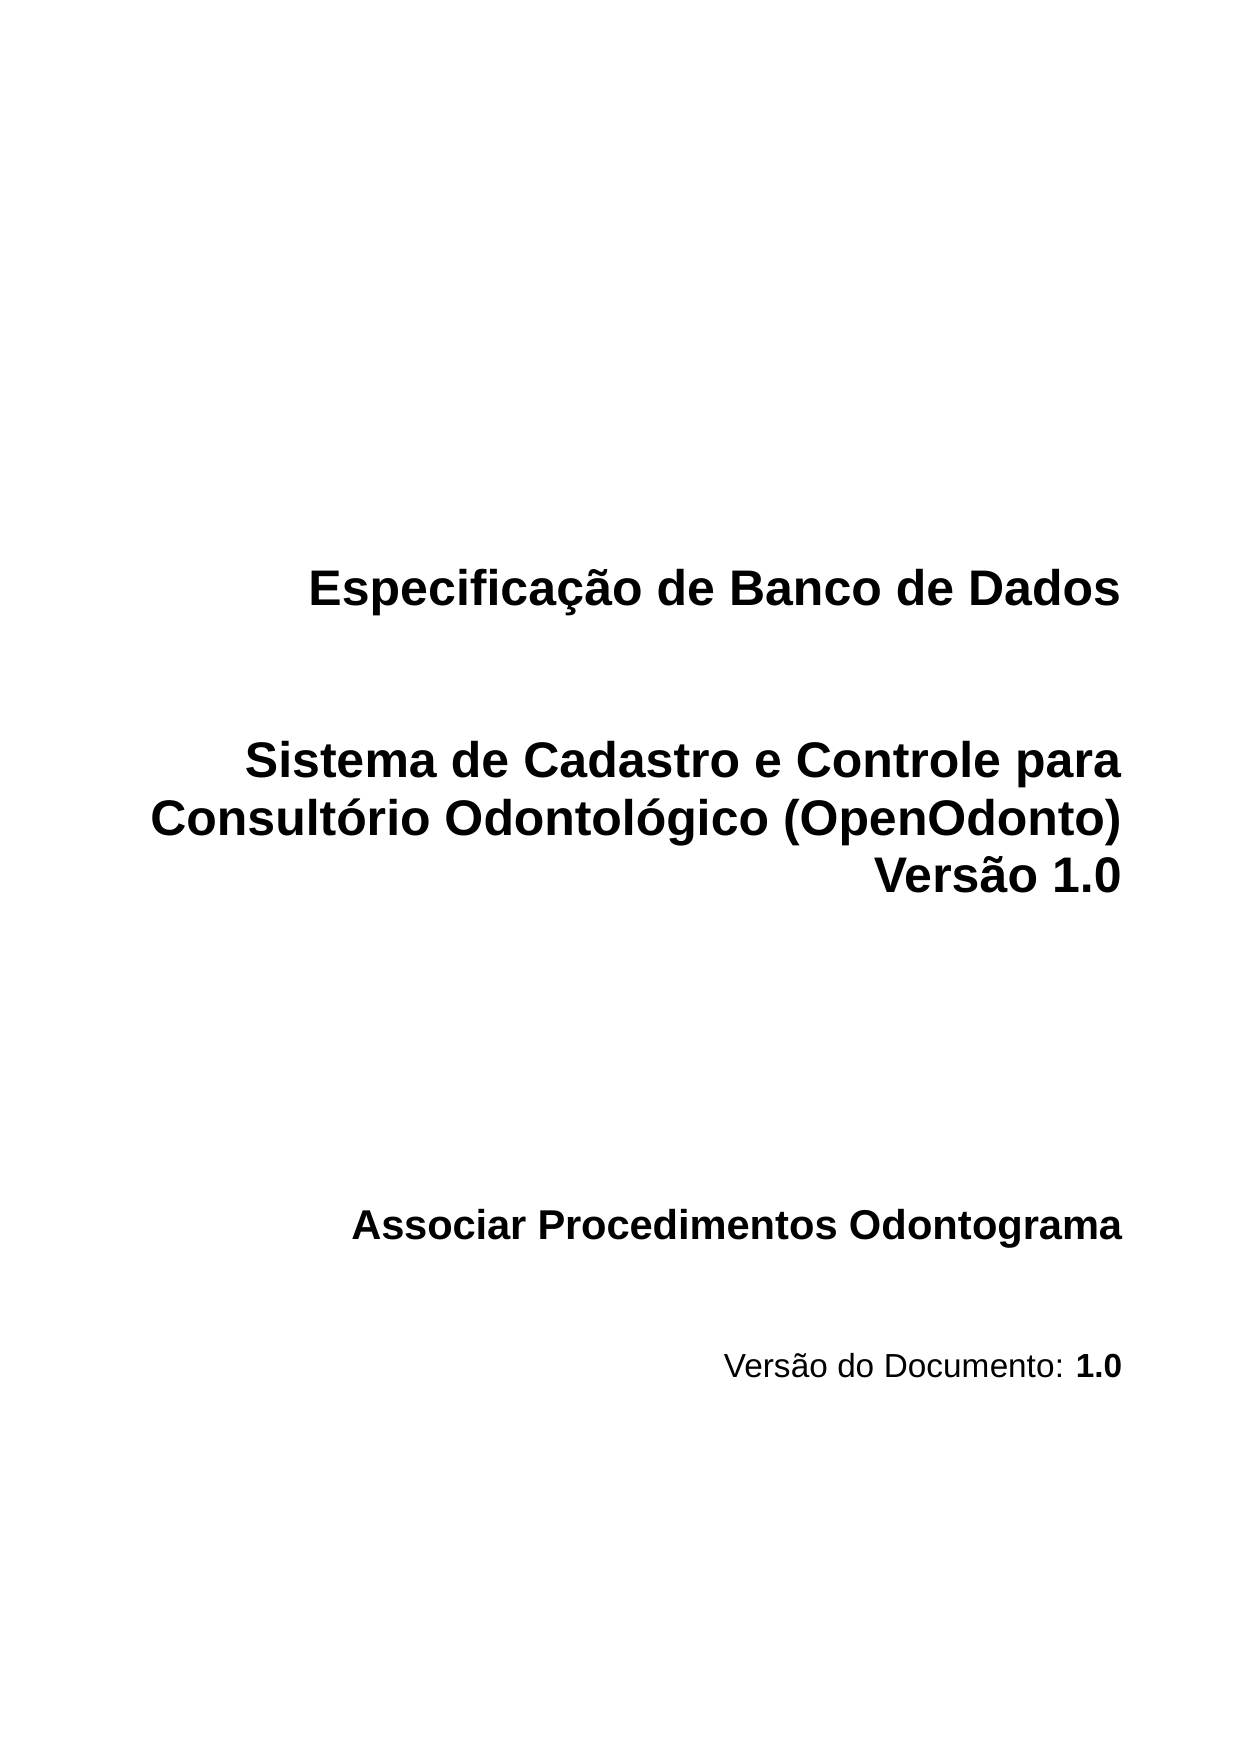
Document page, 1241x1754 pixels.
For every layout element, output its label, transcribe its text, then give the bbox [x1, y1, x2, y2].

text Associar Procedimentos Odontograma [118, 1200, 1122, 1248]
text Sistema de Cadastro e Controle para Consultório Odontológico (OpenOdonto) Versão 1.0 [118, 731, 1122, 903]
text Especificação de Banco de Dados [118, 558, 1122, 616]
text Versão do Documento: 1.0 [118, 1346, 1122, 1384]
